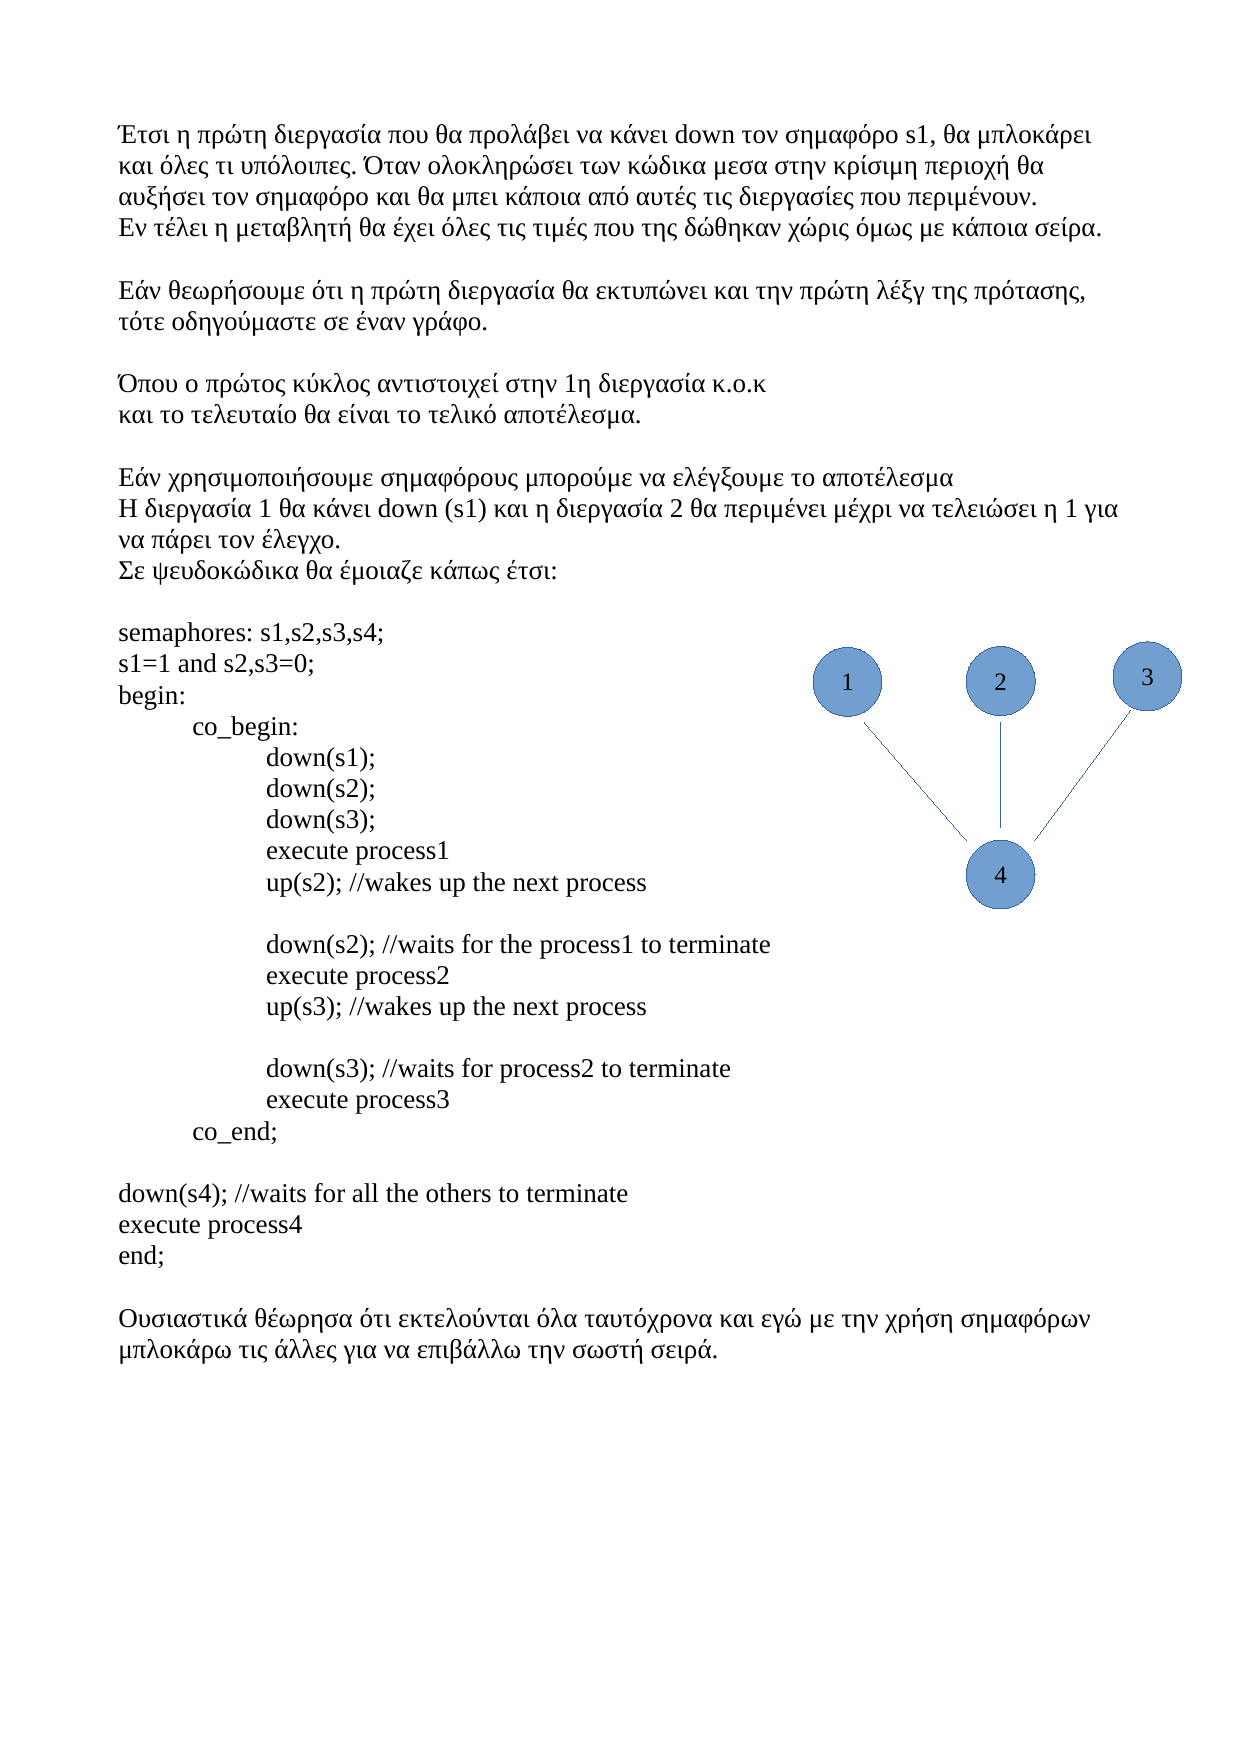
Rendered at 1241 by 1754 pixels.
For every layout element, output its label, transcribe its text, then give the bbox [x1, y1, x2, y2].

text [869, 679, 980, 710]
text και το τελευταίο θα είναι το τελικό αποτέλεσμα. [118, 398, 1122, 429]
text down(s1); [118, 741, 1000, 772]
text down(s3); [118, 803, 1122, 834]
text Ουσιαστικά θέωρησα ότι εκτελούνται όλα ταυτόχρονα και εγώ με την χρήση σημαφόρων μπλοκάρω τις άλλες για να επιβάλλω την σωστή σειρά. [118, 1302, 1122, 1364]
text execute process4 [118, 1208, 1122, 1239]
text [1001, 772, 1122, 803]
text execute process3 [118, 1084, 1122, 1115]
text Εάν χρησιμοποιήσουμε σημαφόρους μπορούμε να ελέγξουμε το αποτέλεσμα [118, 461, 1122, 492]
text end; [118, 1239, 1122, 1271]
text Η διεργασία 1 θα κάνει down (s1) και η διεργασία 2 θα περιμένει μέχρι να τελειώσει η 1 για να πάρει τον έλεγχο. [118, 492, 1122, 554]
text Σε ψευδοκώδικα θα έμοιαζε κάπως έτσι: [118, 554, 1122, 585]
text Όπου ο πρώτος κύκλος αντιστοιχεί στην 1η διεργασία κ.ο.κ [118, 367, 1122, 398]
text up(s2); //wakes up the next process [118, 866, 973, 897]
text Έτσι η πρώτη διεργασία που θα προλάβει να κάνει down τον σημαφόρο s1, θα μπλοκάρει και όλες τι υπόλοιπες. Όταν ολοκληρώσει των κώδικα μεσα στην κρίσιμη περιοχή θα αυξήσει τον σημαφόρο και θα μπει κάποια από αυτές τις διεργασίες που περιμένουν. [118, 118, 1122, 212]
text [1014, 648, 1122, 679]
text [1001, 741, 1122, 772]
text [1021, 679, 1122, 710]
text s1=1 and s2,s3=0; [118, 648, 837, 679]
text up(s3); //wakes up the next process [118, 990, 1122, 1021]
text down(s2); [118, 772, 1000, 803]
text down(s3); //waits for process2 to terminate [118, 1052, 1122, 1084]
text down(s2); //waits for the process1 to terminate [118, 928, 1122, 959]
text execute process1 [118, 834, 1122, 866]
text [1028, 866, 1122, 897]
text Εάν θεωρήσουμε ότι η πρώτη διεργασία θα εκτυπώνει και την πρώτη λέξγ της πρότασης, τότε οδηγούμαστε σε έναν γράφο. [118, 274, 1122, 336]
text down(s4); //waits for all the others to terminate [118, 1177, 1122, 1208]
text co_begin: [118, 710, 1122, 741]
text [858, 648, 987, 679]
text execute process2 [118, 959, 1122, 990]
text Εν τέλει η μεταβλητή θα έχει όλες τις τιμές που της δώθηκαν χώρις όμως με κάποια σείρα. [118, 212, 1122, 243]
text begin: [118, 679, 826, 710]
text co_end; [118, 1115, 1122, 1146]
text semaphores: s1,s2,s3,s4; [118, 616, 1122, 648]
